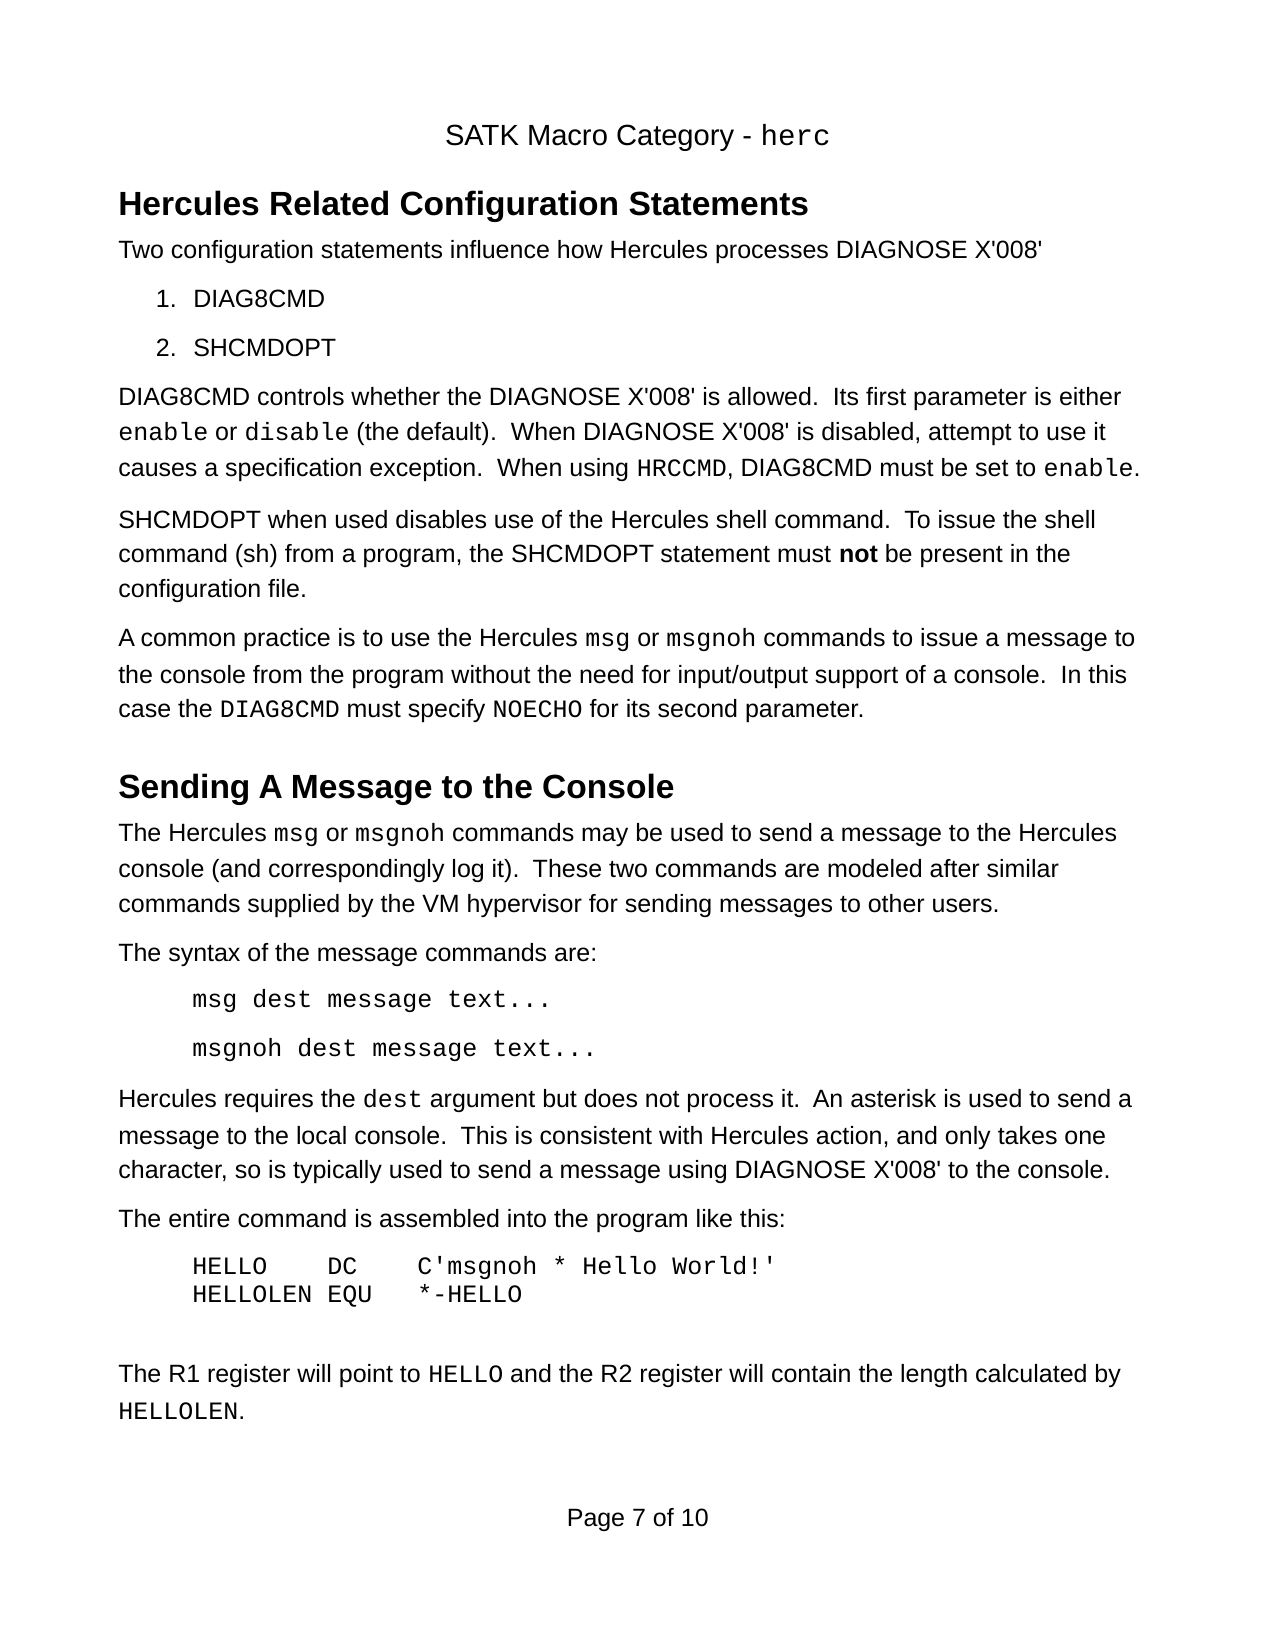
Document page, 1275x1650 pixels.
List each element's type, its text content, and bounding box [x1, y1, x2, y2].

text msg dest message text... [192, 987, 1157, 1015]
list DIAG8CMD [156, 284, 1157, 313]
text The syntax of the message commands are: [118, 938, 1157, 967]
subtitle Sending A Message to the Console [118, 767, 1157, 805]
text HELLO DC C'msgnoh * Hello World!' [192, 1253, 1157, 1282]
text The Hercules msg or msgnoh commands may be used to send a message to the Hercules console (and correspondingly log it). These two commands are modeled after similar commands supplied by the VM hypervisor for sending messages to other users. [118, 818, 1157, 918]
text The R1 register will point to HELLO and the R2 register will contain the length calculated by HELLOLEN. [118, 1359, 1157, 1427]
text msgnoh dest message text... [192, 1036, 1157, 1064]
text A common practice is to use the Hercules msg or msgnoh commands to issue a message to the console from the program without the need for input/output support of a console. In this case the DIAG8CMD must specify NOECHO for its second parameter. [118, 623, 1157, 725]
text Two configuration statements influence how Hercules processes DIAGNOSE X'008' [118, 235, 1157, 264]
list SHCMDOPT [156, 333, 1157, 362]
text DIAG8CMD controls whether the DIAGNOSE X'008' is allowed. Its first parameter is either enable or disable (the default). When DIAGNOSE X'008' is disabled, attempt to use it causes a specification exception. When using HRCCMD, DIAG8CMD must be set to enable. [118, 382, 1157, 484]
subtitle Hercules Related Configuration Statements [118, 184, 1157, 222]
text Hercules requires the dest argument but does not process it. An asterisk is used to send a message to the local console. This is consistent with Hercules action, and only takes one character, so is typically used to send a message using DIAGNOSE X'008' to the console. [118, 1084, 1157, 1184]
text HELLOLEN EQU *-HELLO [192, 1282, 1157, 1310]
text The entire command is assembled into the program like this: [118, 1204, 1157, 1233]
text SHCMDOPT when used disables use of the Hercules shell command. To issue the shell command (sh) from a program, the SHCMDOPT statement must not be present in the configuration file. [118, 505, 1157, 603]
